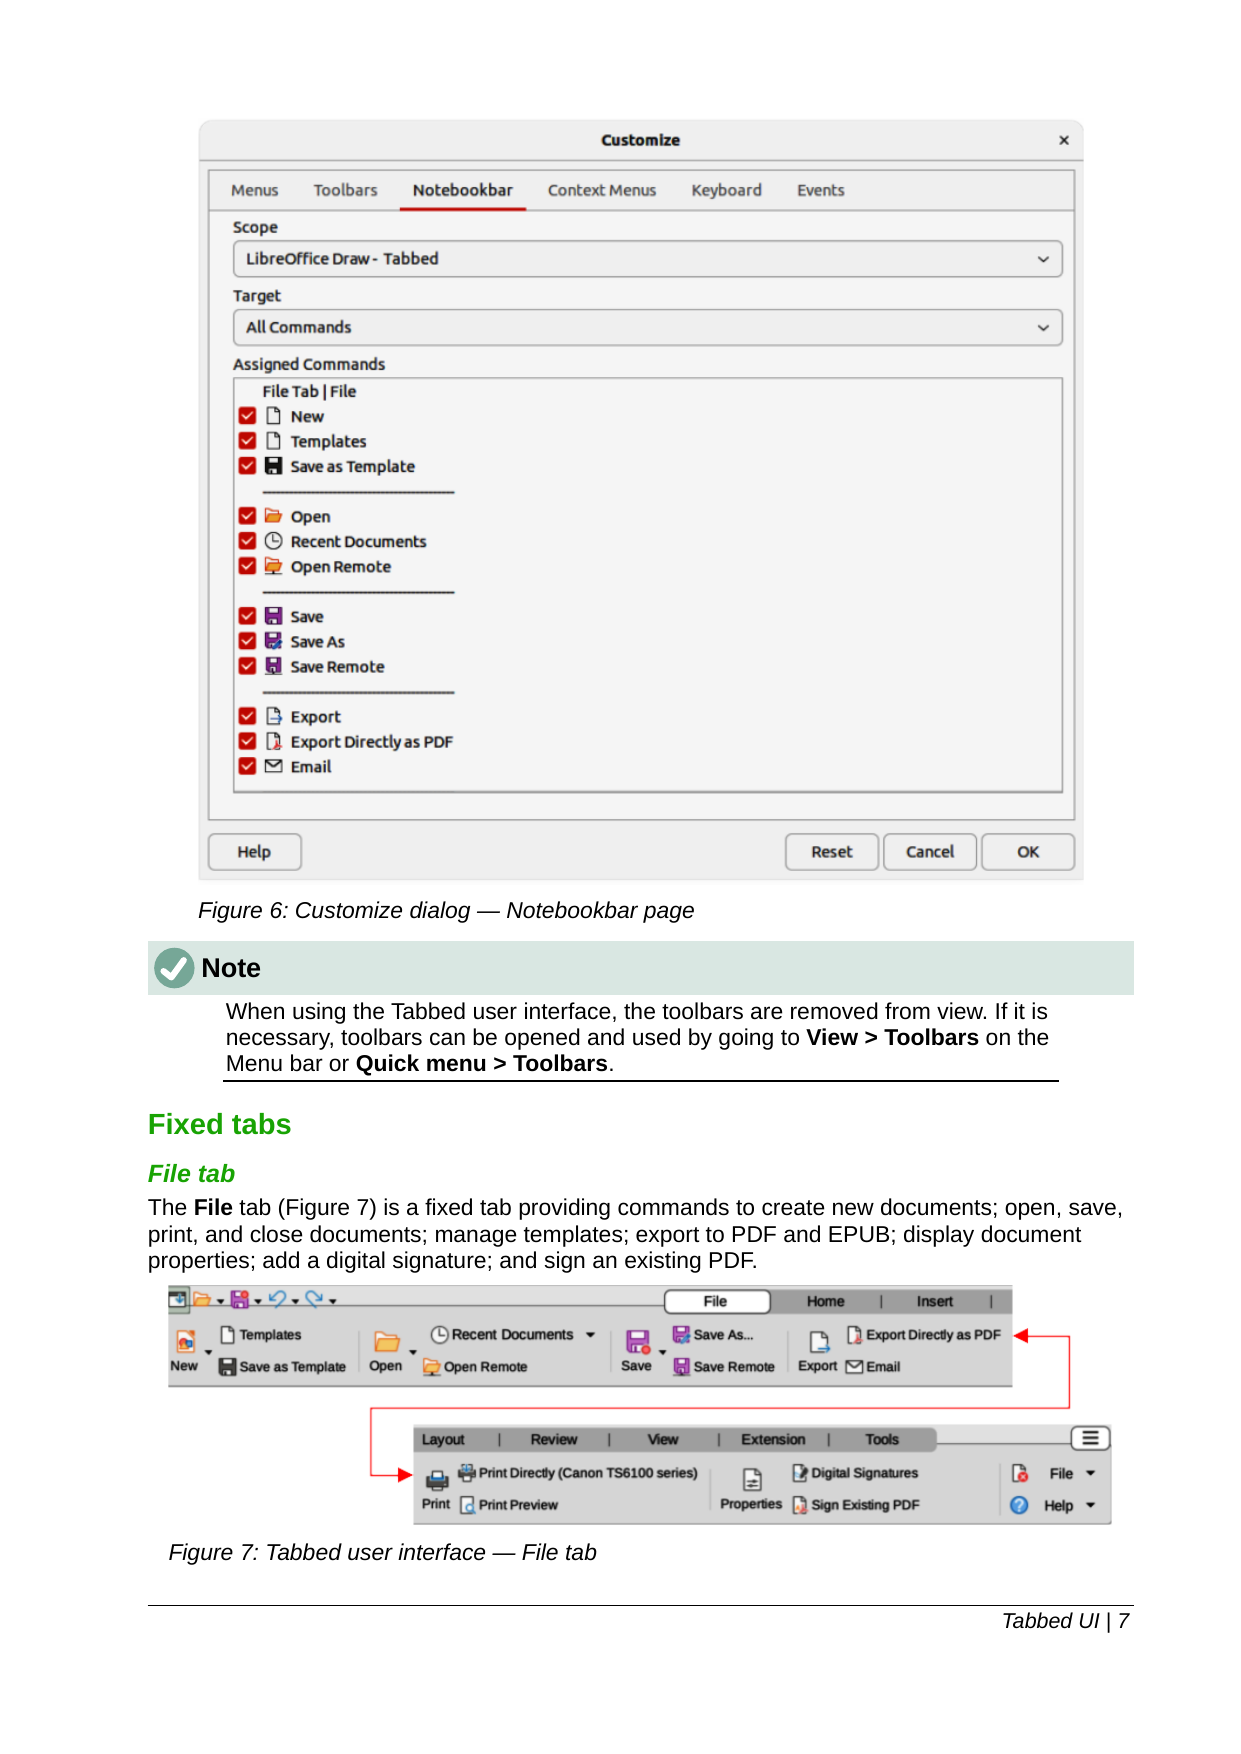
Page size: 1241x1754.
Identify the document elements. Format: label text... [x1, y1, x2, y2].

text The File tab (Figure 7) is a fixed tab providing commands to create new documents; open, save, print, and close documents; manage templates; export to PDF and EPUB; display document properties; add a digital signature; and sign an existing PDF. [148, 1194, 1134, 1273]
subtitle File tab [148, 1159, 1134, 1188]
picture [168, 1285, 1114, 1527]
picture [197, 118, 1084, 885]
subtitle Fixed tabs [148, 1107, 1134, 1140]
text Figure 7: Tabbed user interface — File tab [168, 1539, 1113, 1565]
text When using the Tabbed user interface, the toolbars are removed from view. If it is necessary, toolbars can be opened and used by going to View > Toolbars on the Menu bar or Quick menu > Toolbars. [223, 995, 1059, 1080]
text Figure 6: Customize dialog — Notebookbar page [198, 897, 1084, 923]
subtitle Note [148, 941, 1134, 995]
